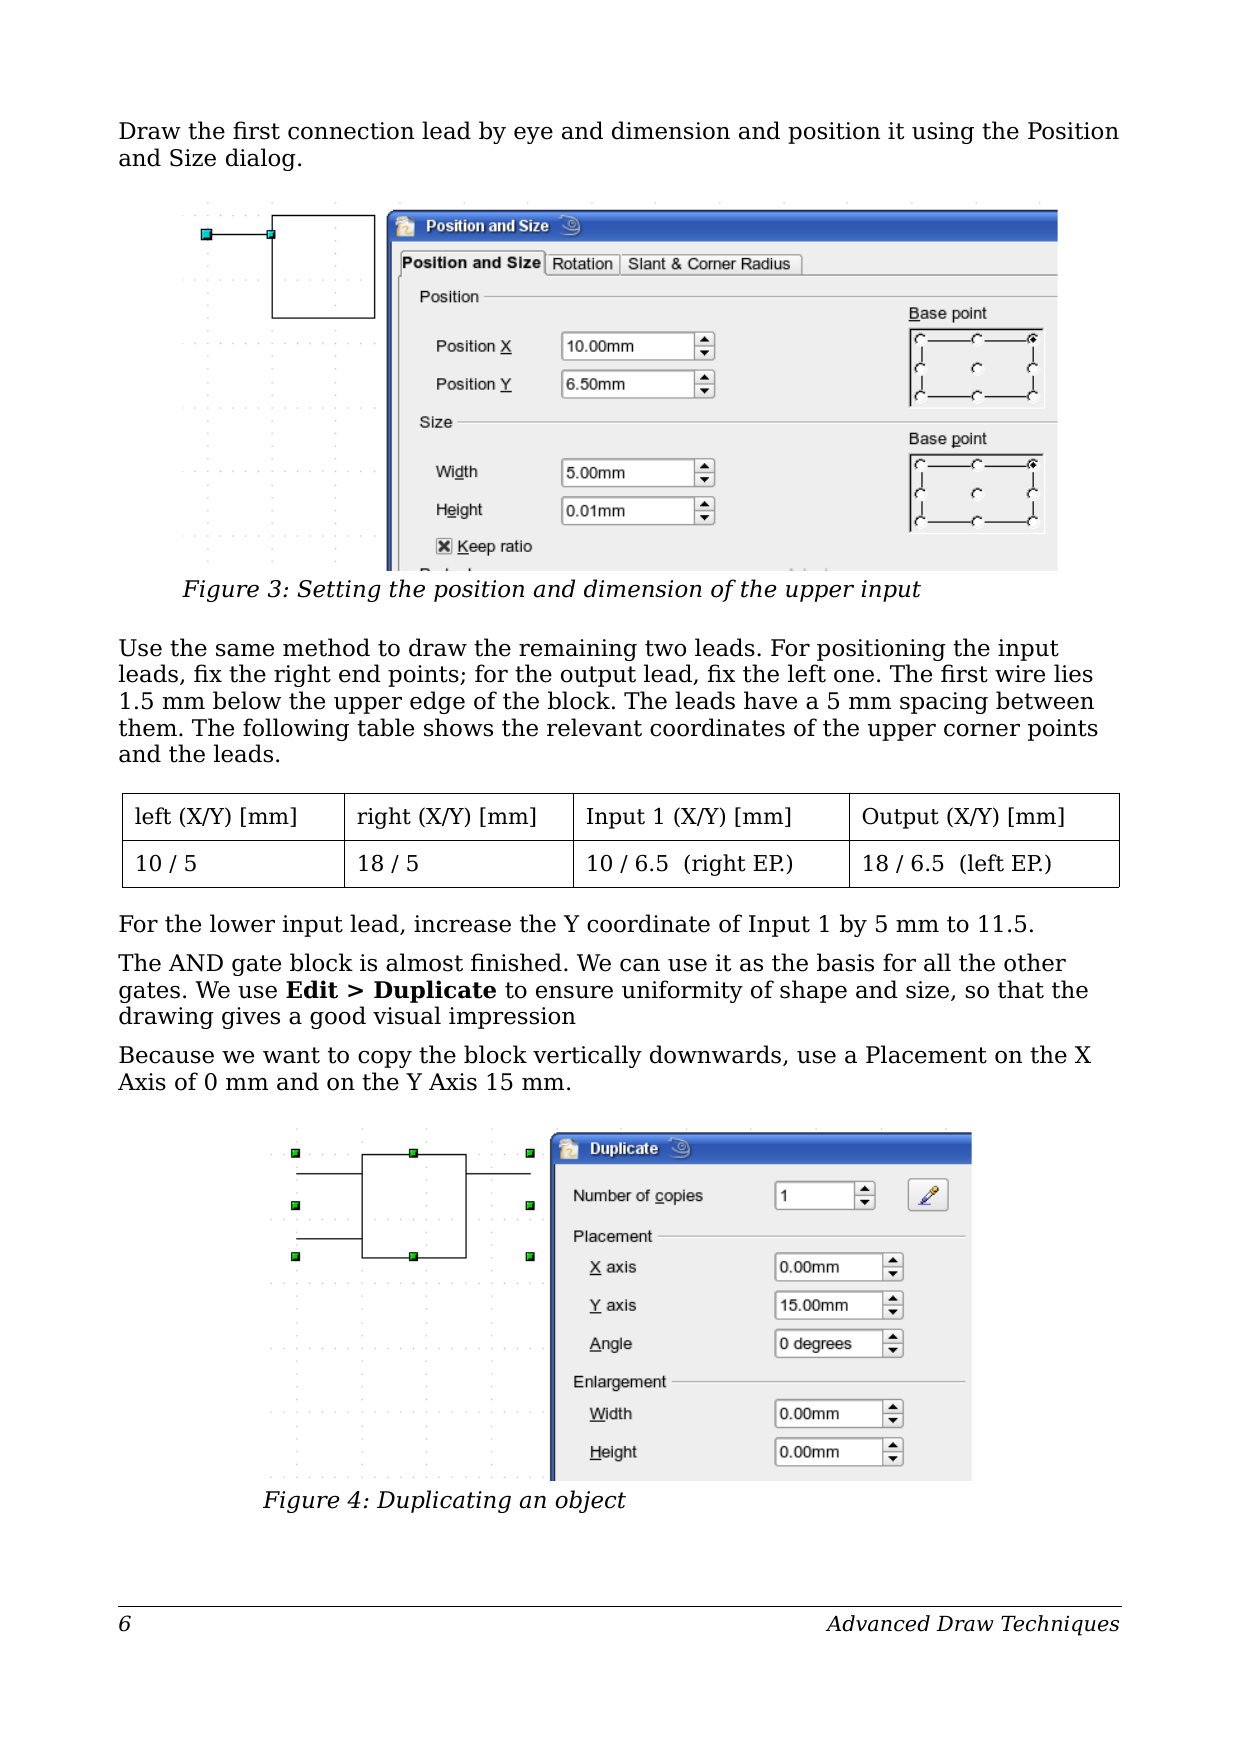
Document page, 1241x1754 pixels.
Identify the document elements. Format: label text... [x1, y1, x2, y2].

table_cell 18 / 5 [345, 841, 573, 887]
picture [182, 196, 1058, 571]
table_header right (X/Y) [mm] [345, 794, 573, 840]
table_header left (X/Y) [mm] [123, 794, 344, 840]
text Use the same method to draw the remaining two leads. For positioning the input leads, fix the right end points; for the output lead, fix the left one. The first wire lies 1.5 mm below the upper edge of the block. The leads have a 5 mm spacing between them. The following table shows the relevant coordinates of the upper corner points and the leads. [118, 635, 1122, 768]
table_header Input 1 (X/Y) [mm] [574, 794, 849, 840]
text The AND gate block is almost finished. We can use it as the basis for all the other gates. We use Edit > Duplicate to ensure uniformity of shape and size, so that the drawing gives a good visual impression [118, 950, 1122, 1030]
table_cell 10 / 5 [123, 841, 344, 887]
table_cell 10 / 6.5 (right EP.) [574, 841, 849, 887]
table_header Output (X/Y) [mm] [850, 794, 1119, 840]
text For the lower input lead, increase the Y coordinate of Input 1 by 5 mm to 11.5. [118, 911, 1122, 937]
text Figure 4: Duplicating an object [263, 1487, 977, 1514]
text Figure 3: Setting the position and dimension of the upper input [183, 577, 1057, 603]
table_cell 18 / 6.5 (left EP.) [850, 841, 1119, 887]
picture [263, 1121, 972, 1481]
text Because we want to copy the block vertically downwards, use a Placement on the X Axis of 0 mm and on the Y Axis 15 mm. [118, 1043, 1122, 1096]
text Draw the first connection lead by eye and dimension and position it using the Position and Size dialog. [118, 118, 1122, 171]
